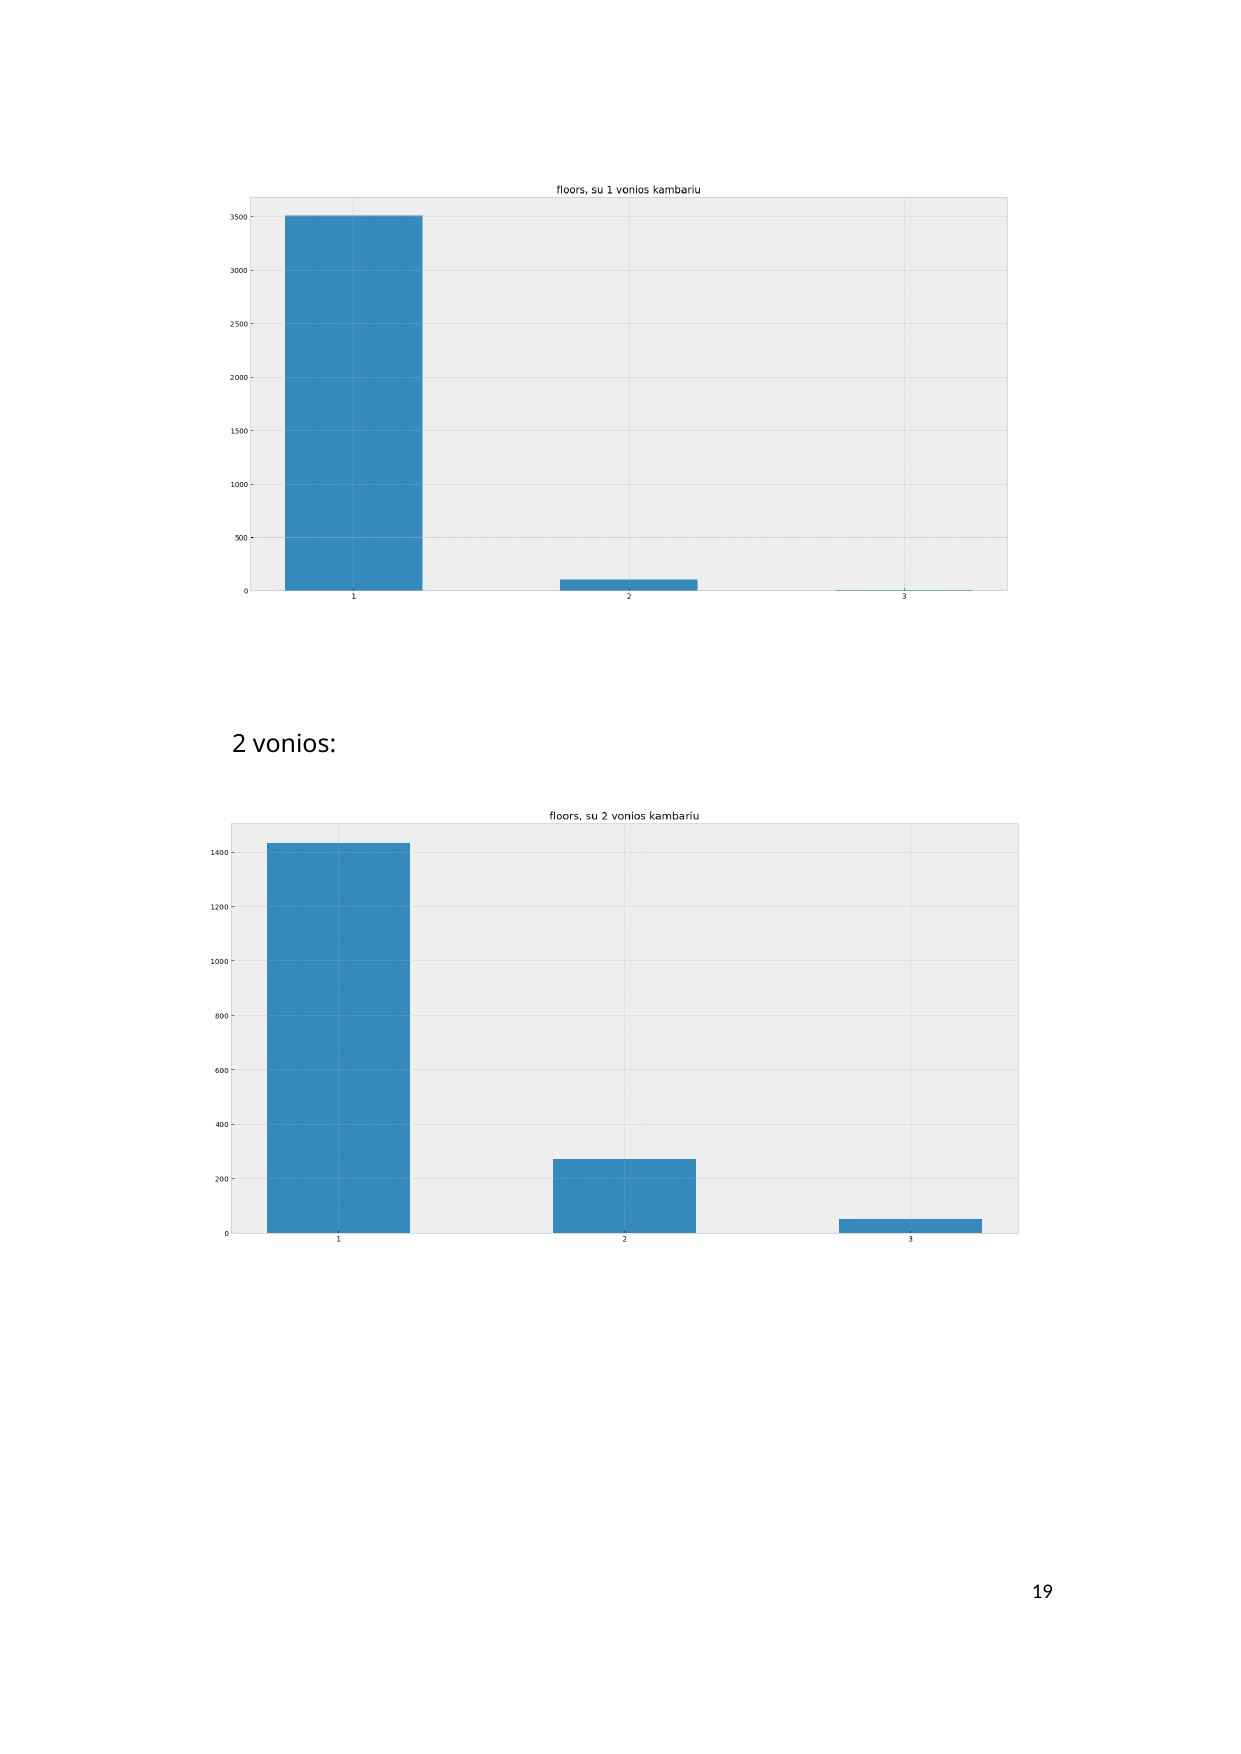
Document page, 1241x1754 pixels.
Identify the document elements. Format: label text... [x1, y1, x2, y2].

picture [187, 794, 1053, 1257]
text 2 vonios: [187, 726, 1053, 760]
picture [205, 164, 1071, 624]
